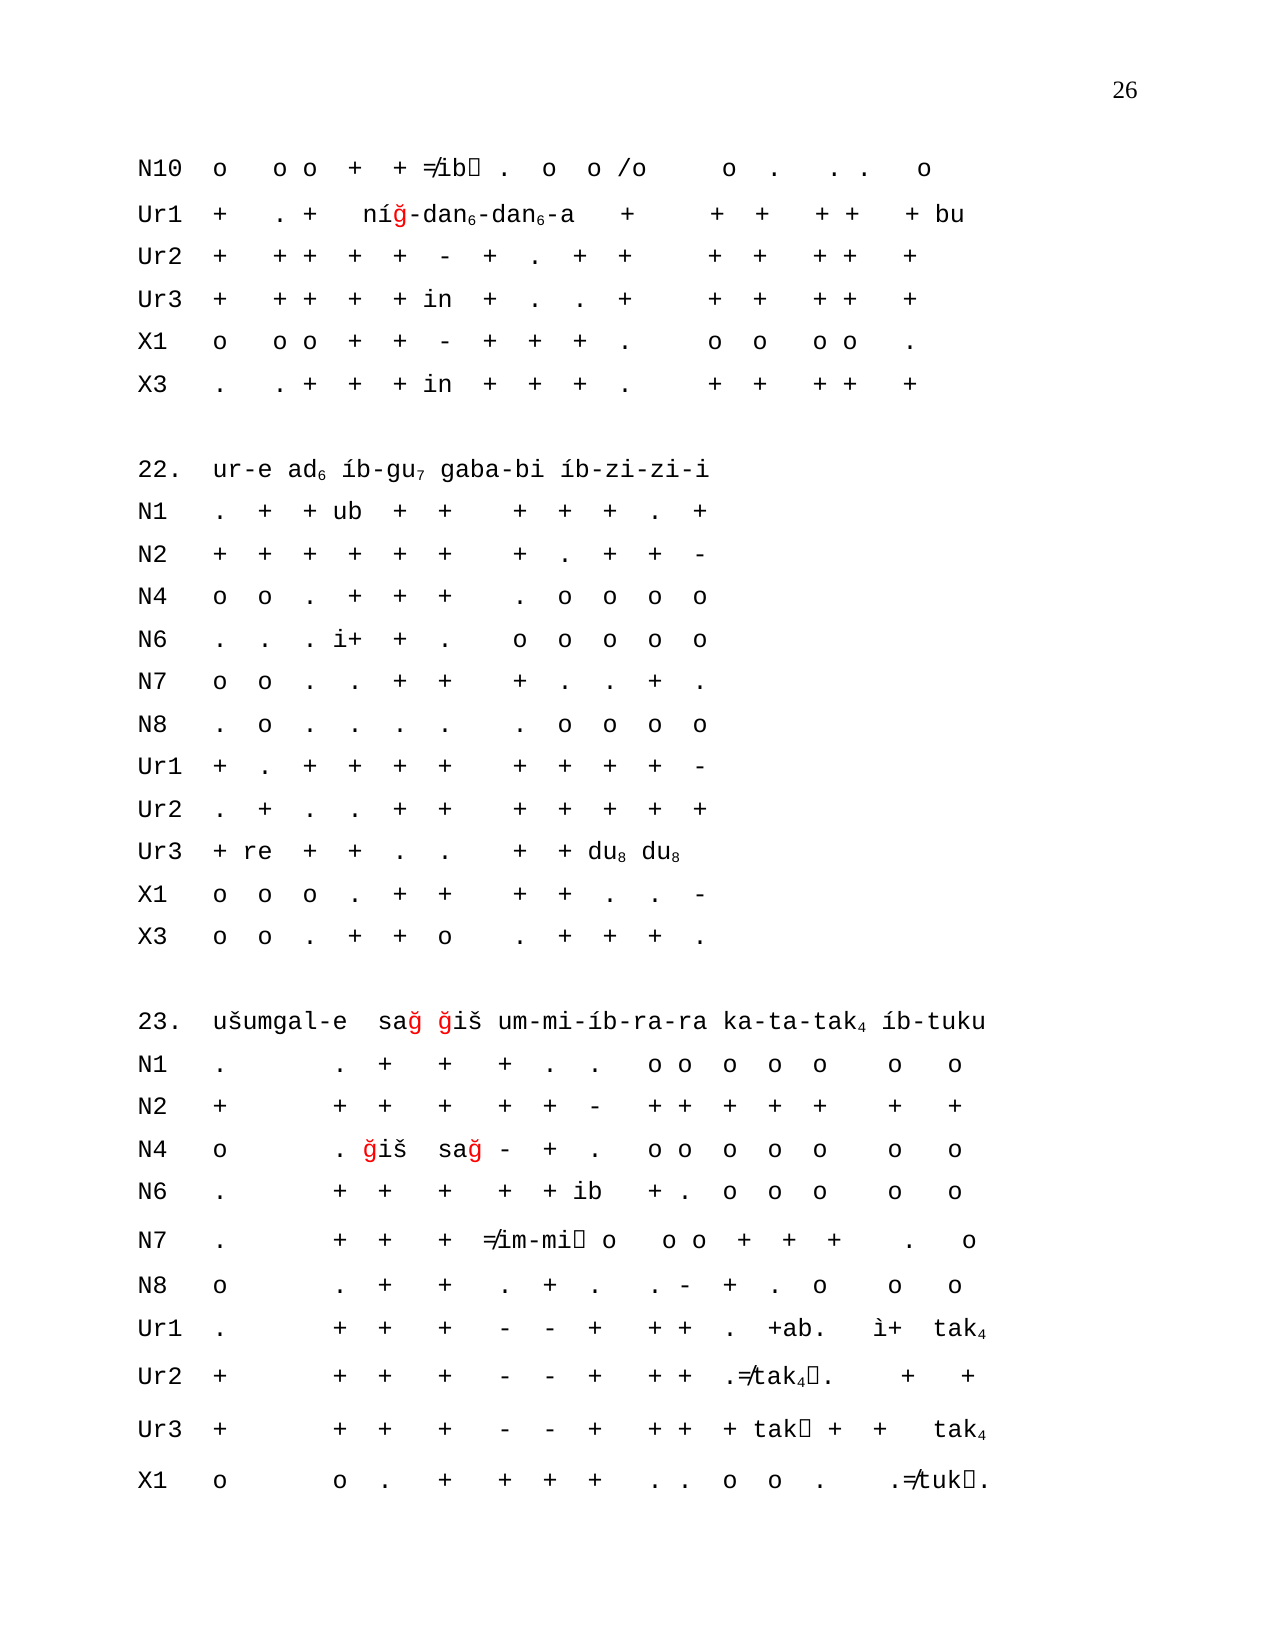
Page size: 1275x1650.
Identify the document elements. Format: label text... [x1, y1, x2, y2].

text X3 o o . + + o . + + + . [137, 924, 1138, 952]
text Ur3 + + + + - - + + + + tak + + tak4 [137, 1411, 1138, 1445]
text N2 + + + + + + + . + + - [137, 541, 1138, 570]
text X1 o o . + + + + . . o o . .≠tuk. [137, 1462, 1138, 1496]
text N6 . . . i+ + . o o o o o [137, 626, 1138, 655]
text N7 o o . . + + + . . + . [137, 669, 1138, 697]
text X1 o o o + + - + + + . o o o o . [137, 329, 1138, 357]
text X1 o o o . + + + + . . - [137, 881, 1138, 910]
text Ur1 + . + + + + + + + + - [137, 754, 1138, 782]
text N10 o o o + + ≠ib . o o /o o . . . o [137, 150, 1138, 184]
text 22. ur-e ad6 íb-gu7 gaba-bi íb-zi-zi-i [137, 456, 1138, 485]
text X3 . . + + + in + + + . + + + + + [137, 371, 1138, 400]
text N1 . + + ub + + + + + . + [137, 499, 1138, 527]
text N8 . o . . . . . o o o o [137, 711, 1138, 740]
text N7 . + + + ≠im-mi o o o + + + . o [137, 1221, 1138, 1256]
text N6 . + + + + + ib + . o o o o o [137, 1179, 1138, 1207]
text N1 . . + + + . . o o o o o o o [137, 1051, 1138, 1080]
text Ur3 + + + + + in + . . + + + + + + [137, 286, 1138, 315]
text N8 o . + + . + . . - + . o o o [137, 1273, 1138, 1301]
text Ur1 + . + níğ-dan6-dan6-a + + + + + + bu [137, 201, 1138, 230]
text 23. ušumgal-e sağ ğiš um-mi-íb-ra-ra ka-ta-tak4 íb-tuku [137, 1009, 1138, 1037]
text Ur3 + re + + . . + + du8 du8 [137, 839, 1138, 867]
text N2 + + + + + + - + + + + + + + [137, 1094, 1138, 1122]
text N4 o o . + + + . o o o o [137, 584, 1138, 612]
text Ur2 . + . . + + + + + + + [137, 796, 1138, 825]
text Ur2 + + + + + - + . + + + + + + + [137, 244, 1138, 272]
text Ur2 + + + + - - + + + .≠tak4. + + [137, 1358, 1138, 1392]
text Ur1 . + + + - - + + + . +ab. ì+ tak4 [137, 1315, 1138, 1343]
text N4 o . ğiš sağ - + . o o o o o o o [137, 1136, 1138, 1165]
